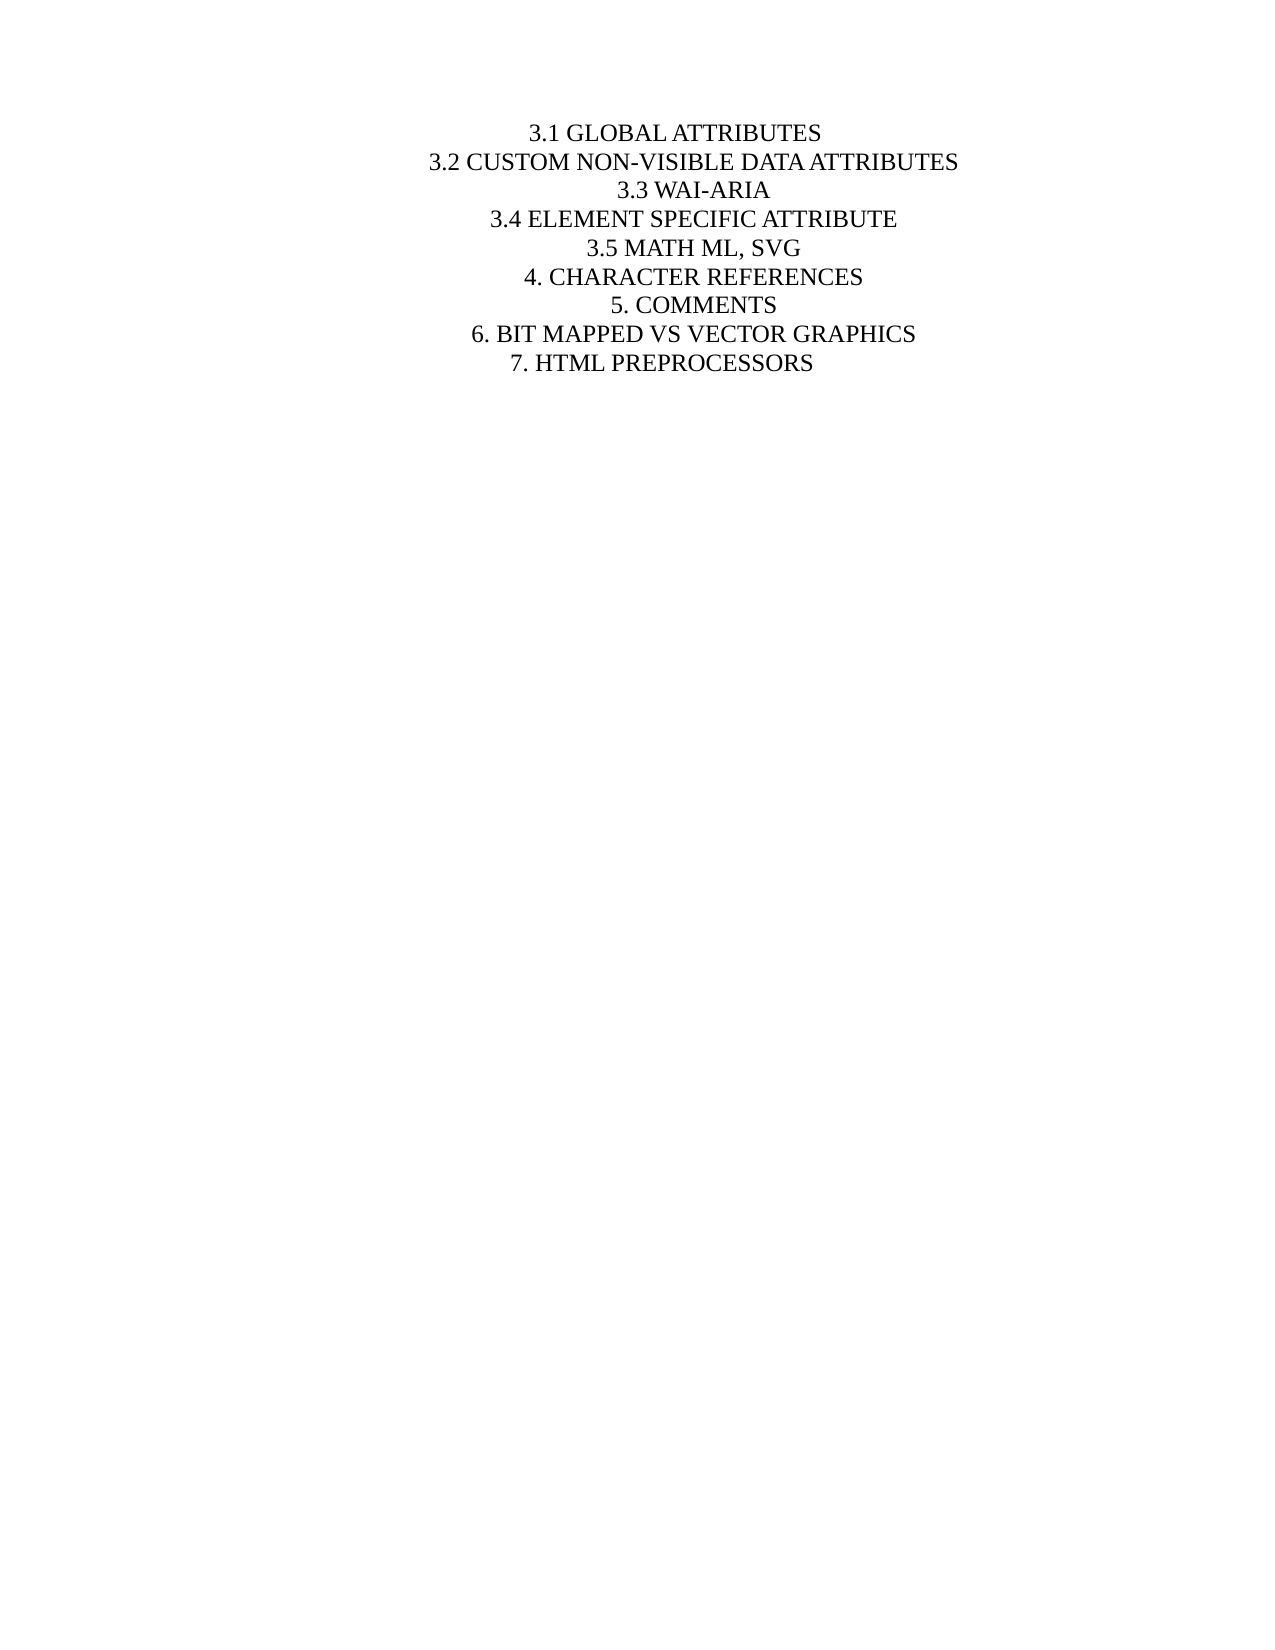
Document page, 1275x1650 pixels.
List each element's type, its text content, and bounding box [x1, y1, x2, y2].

list 3.2 CUSTOM NON-VISIBLE DATA ATTRIBUTES [193, 147, 1157, 176]
list 5. COMMENTS [193, 291, 1157, 319]
list 4. CHARACTER REFERENCES [193, 262, 1157, 291]
list 3.3 WAI-ARIA [193, 176, 1157, 204]
list GLOBAL ATTRIBUTES [193, 118, 1157, 147]
list 3.5 MATH ML, SVG [193, 233, 1157, 262]
list 7. HTML PREPROCESSORS [193, 348, 1157, 377]
list 6. BIT MAPPED VS VECTOR GRAPHICS [193, 319, 1157, 348]
list 3.4 ELEMENT SPECIFIC ATTRIBUTE [193, 204, 1157, 233]
